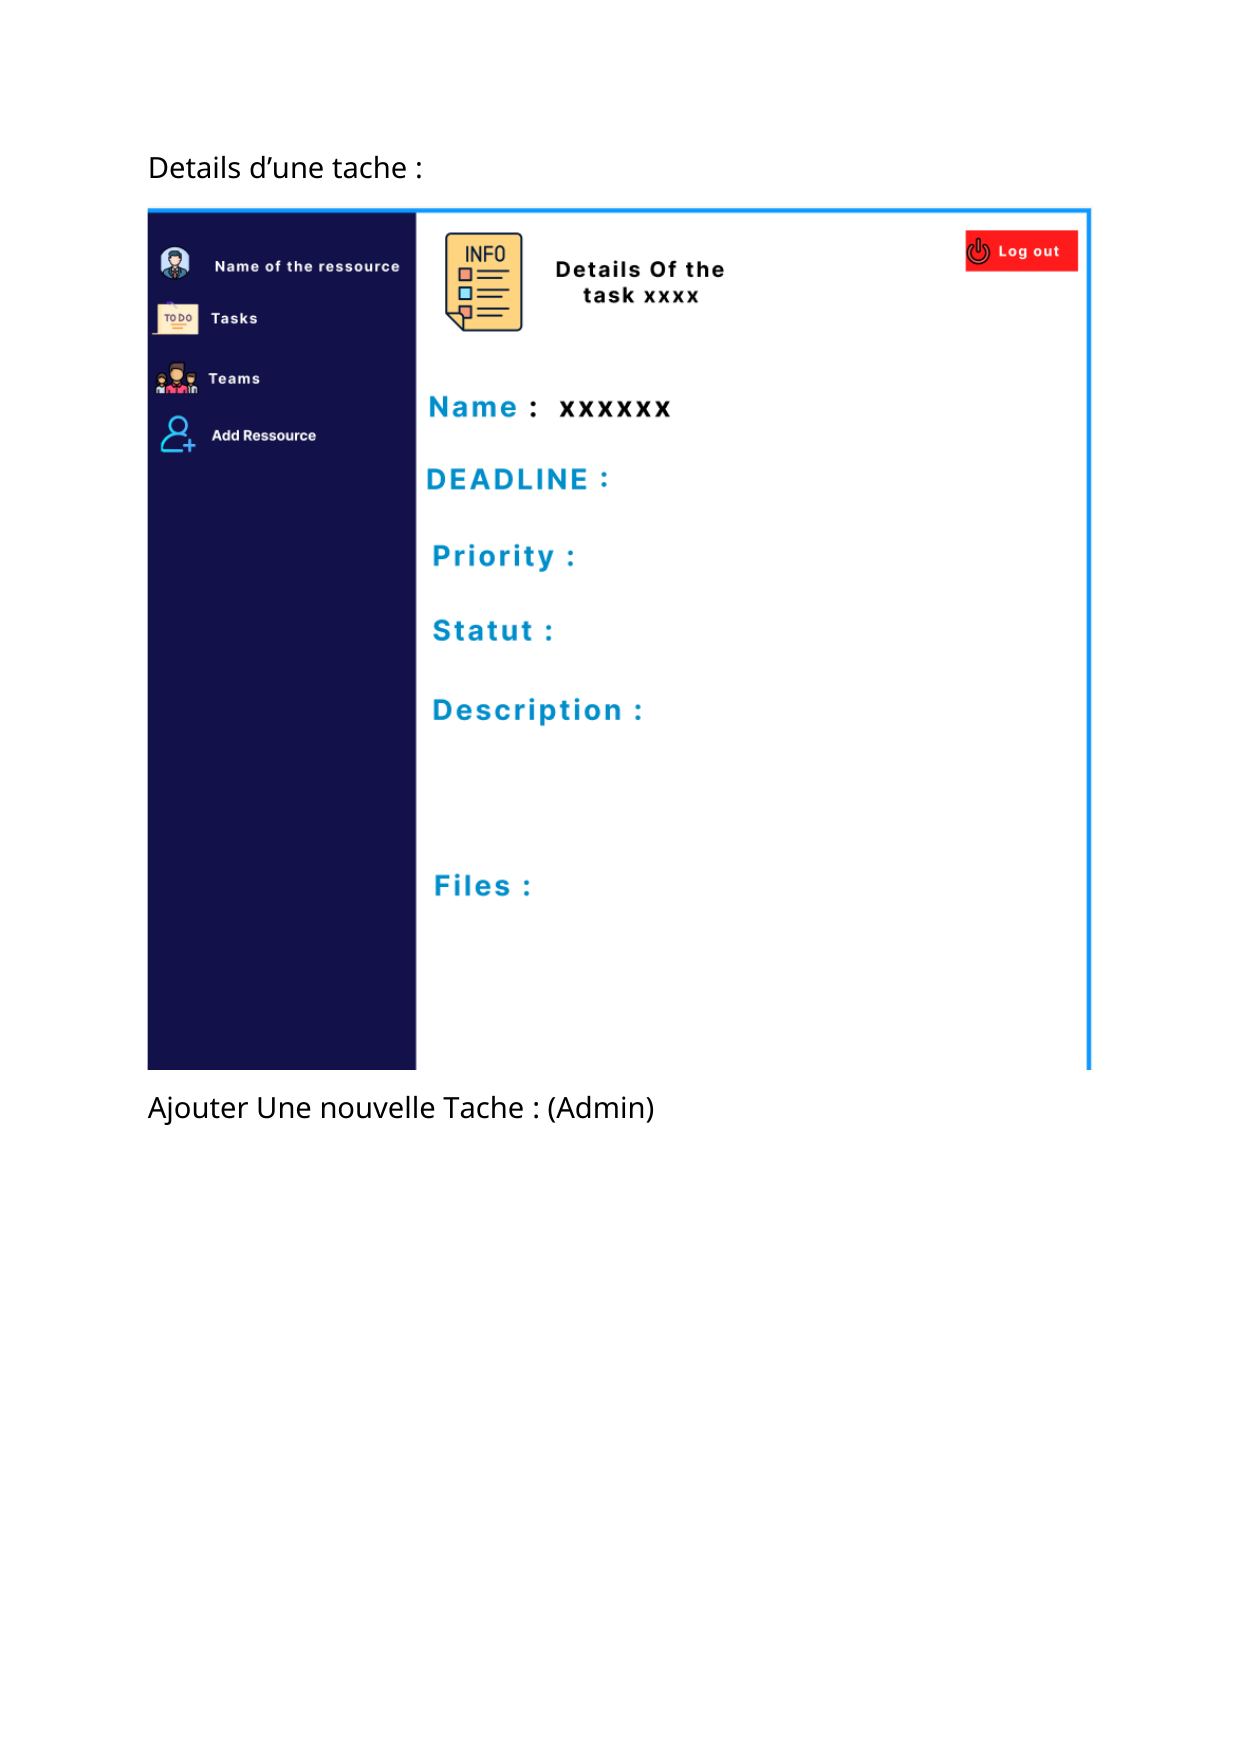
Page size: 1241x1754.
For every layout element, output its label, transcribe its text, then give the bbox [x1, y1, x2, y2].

text Ajouter Une nouvelle Tache : (Admin) [148, 1088, 1093, 1127]
text Details d’une tache : [148, 148, 1093, 187]
